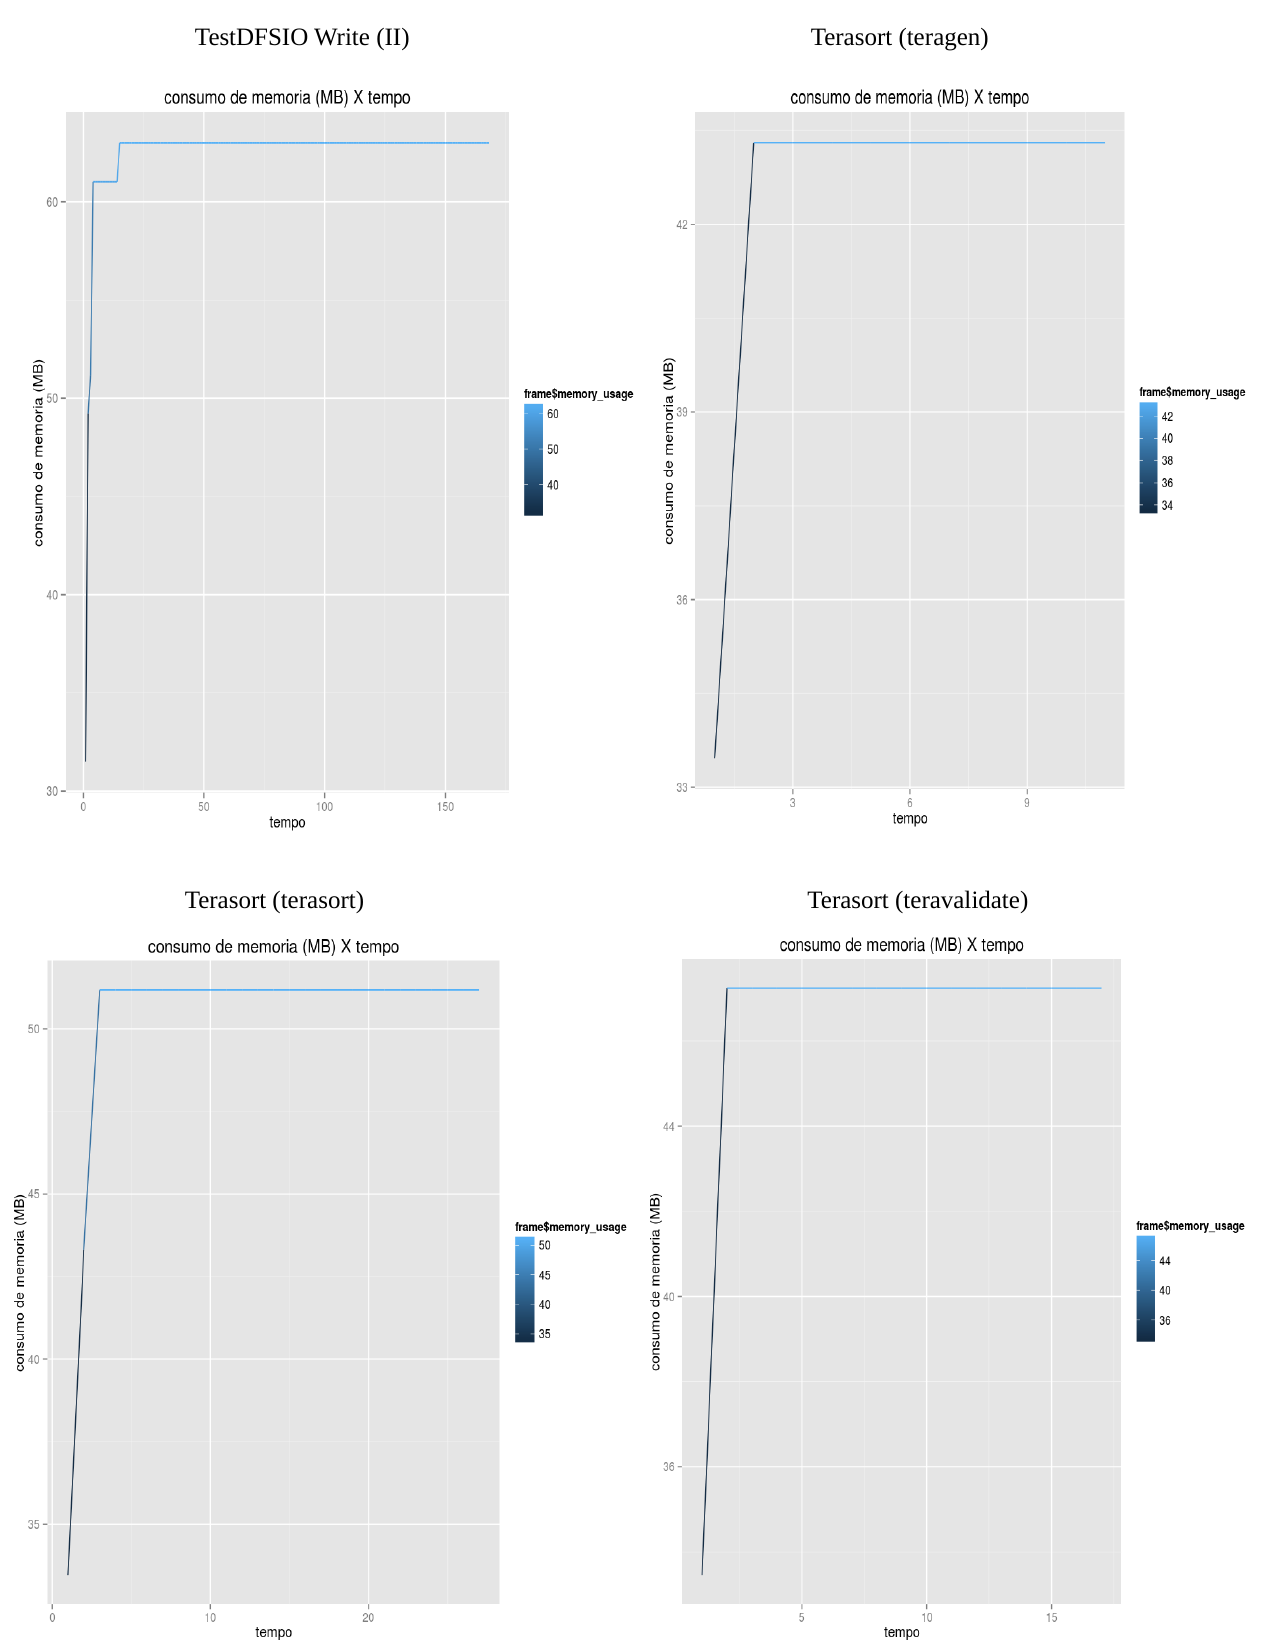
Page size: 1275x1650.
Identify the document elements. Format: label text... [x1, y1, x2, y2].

text Terasort (terasort) Terasort (teravalidate) [22, 885, 1252, 914]
picture [21, 67, 1275, 841]
picture [2, 915, 1275, 1650]
text TestDFSIO Write (II) Terasort (teragen) [22, 22, 1252, 51]
